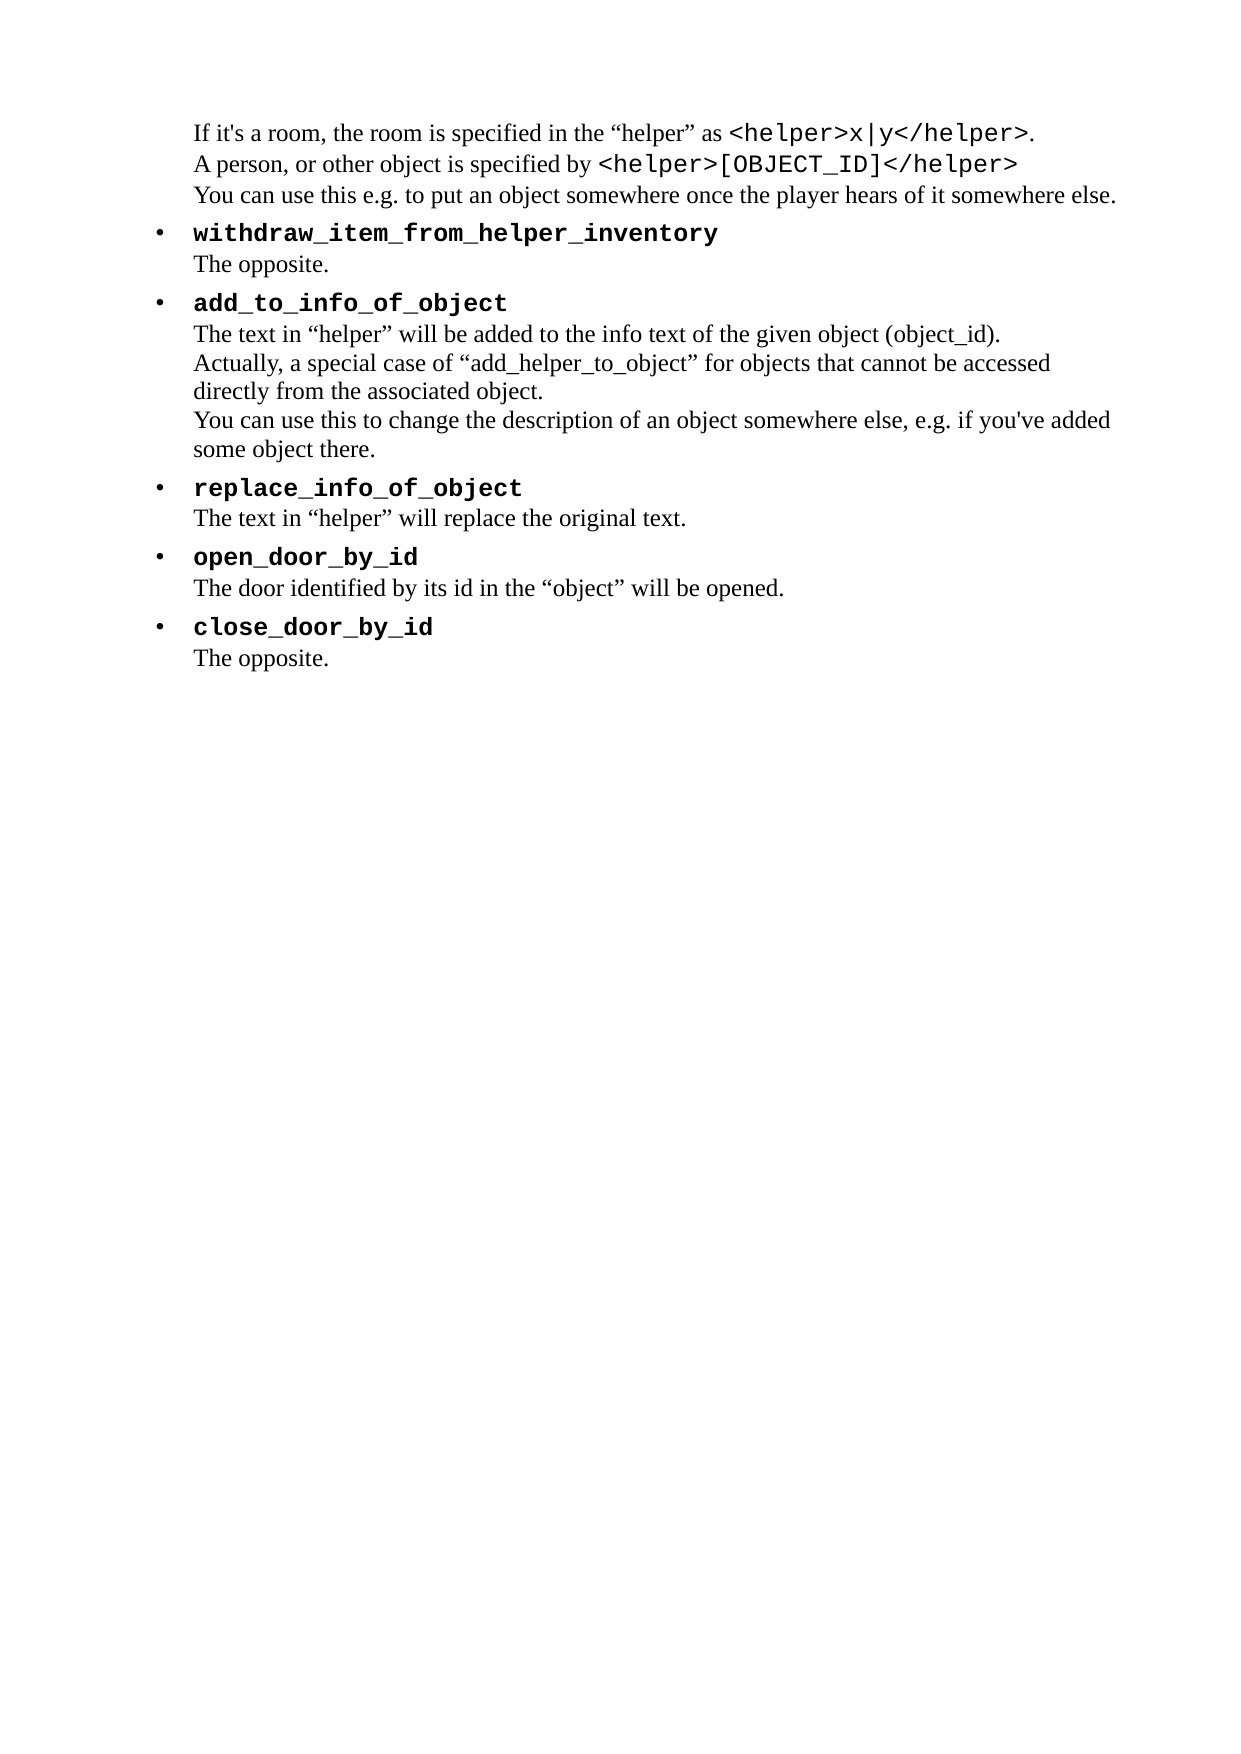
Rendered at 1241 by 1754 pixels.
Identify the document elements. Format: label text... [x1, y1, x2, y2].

list replace_info_of_object The text in “helper” will replace the original text. [156, 475, 1122, 532]
list If it's a room, the room is specified in the “helper” as <helper>x|y</helper>. A person, or other object is specified by <helper>[OBJECT_ID]</helper> You can use this e.g. to put an object somewhere once the player hears of it somewhere else. [156, 118, 1122, 208]
list open_door_by_id The door identified by its id in the “object” will be opened. [156, 545, 1122, 602]
list close_door_by_id The opposite. [156, 614, 1122, 671]
list add_to_info_of_object The text in “helper” will be added to the info text of the given object (object_id). Actually, a special case of “add_helper_to_object” for objects that cannot be accessed directly from the associated object. You can use this to change the description of an object somewhere else, e.g. if you've added some object there. [156, 291, 1122, 463]
list withdraw_item_from_helper_inventory The opposite. [156, 221, 1122, 278]
